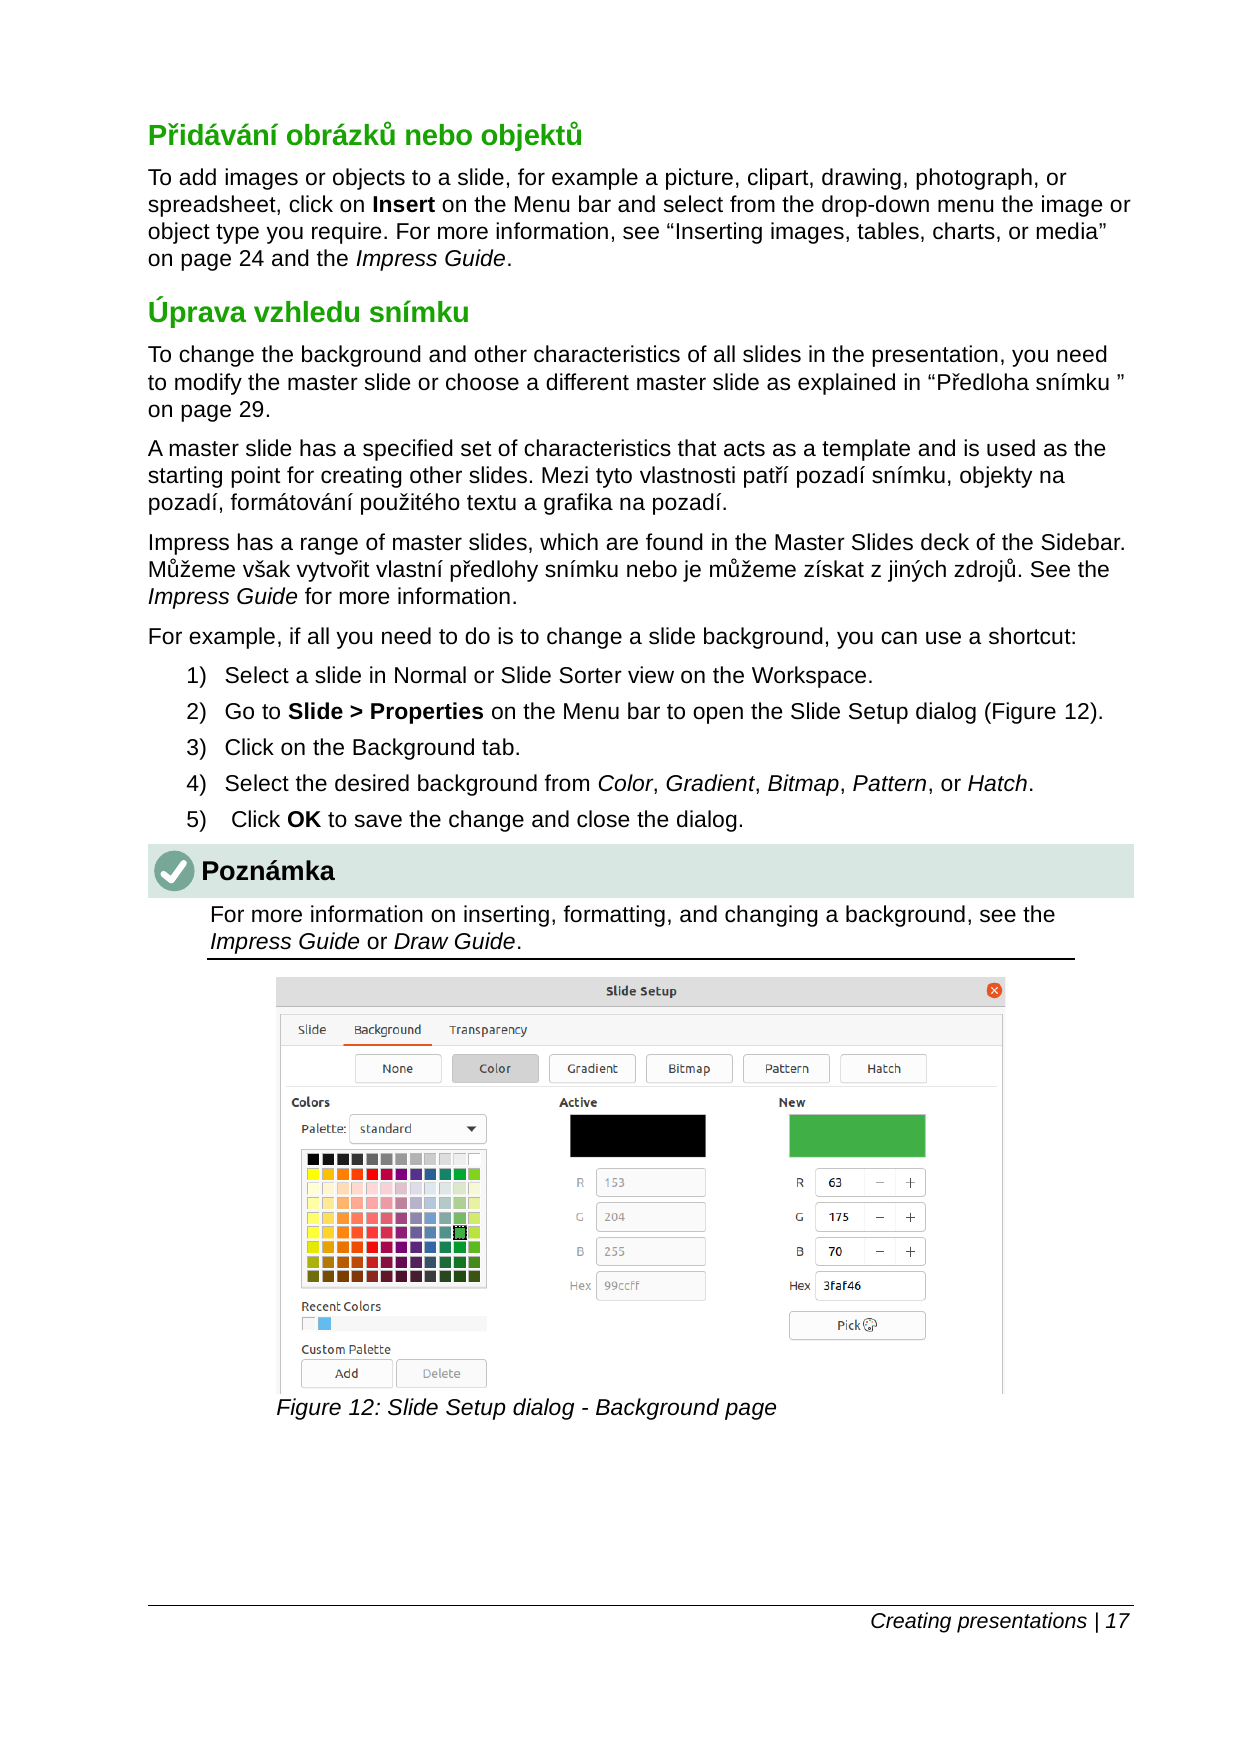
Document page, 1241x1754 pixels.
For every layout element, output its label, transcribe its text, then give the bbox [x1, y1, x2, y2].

text Figure 12: Slide Setup dialog - Background page [276, 1394, 1005, 1420]
text To add images or objects to a slide, for example a picture, clipart, drawing, photograph, or spreadsheet, click on Insert on the Menu bar and select from the drop-down menu the image or object type you require. For more information, see “Inserting images, tables, charts, or media” on page 23 and the Impress Guide. [148, 163, 1134, 272]
text For more information on inserting, formatting, and changing a background, see the Impress Guide or Draw Guide. [207, 898, 1075, 958]
list Go to Slide > Properties on the Menu bar to open the Slide Setup dialog (Figure 12). [207, 697, 1134, 724]
subtitle Přidávání obrázků nebo objektů [148, 118, 1134, 152]
picture [276, 977, 1006, 1394]
text To change the background and other characteristics of all slides in the presentation, you need to modify the master slide or choose a different master slide as explained in “Working with master slides” on page 28. [148, 341, 1134, 422]
list Select a slide in Normal or Slide Sorter view on the Workspace. [207, 662, 1134, 689]
subtitle Úprava vzhledu snímku [148, 295, 1134, 329]
list Click OK to save the change and close the dialog. [207, 805, 1134, 832]
list Select the desired background from Color, Gradient, Bitmap, Pattern, or Hatch. [207, 769, 1134, 796]
text For example, if all you need to do is to change a slide background, you can use a shortcut: [148, 622, 1134, 649]
subtitle Poznámka [148, 844, 1134, 898]
text Impress has a range of master slides, which are found in the Master Slides deck of the Sidebar. Můžeme však vytvořit vlastní předlohy snímku nebo je můžeme získat z jiných zdrojů. See the Impress Guide for more information. [148, 528, 1134, 609]
text A master slide has a specified set of characteristics that acts as a template and is used as the starting point for creating other slides. Mezi tyto vlastnosti patří pozadí snímku, objekty na pozadí, formátování použitého textu a grafika na pozadí. [148, 434, 1134, 516]
list Click on the Background tab. [207, 733, 1134, 761]
